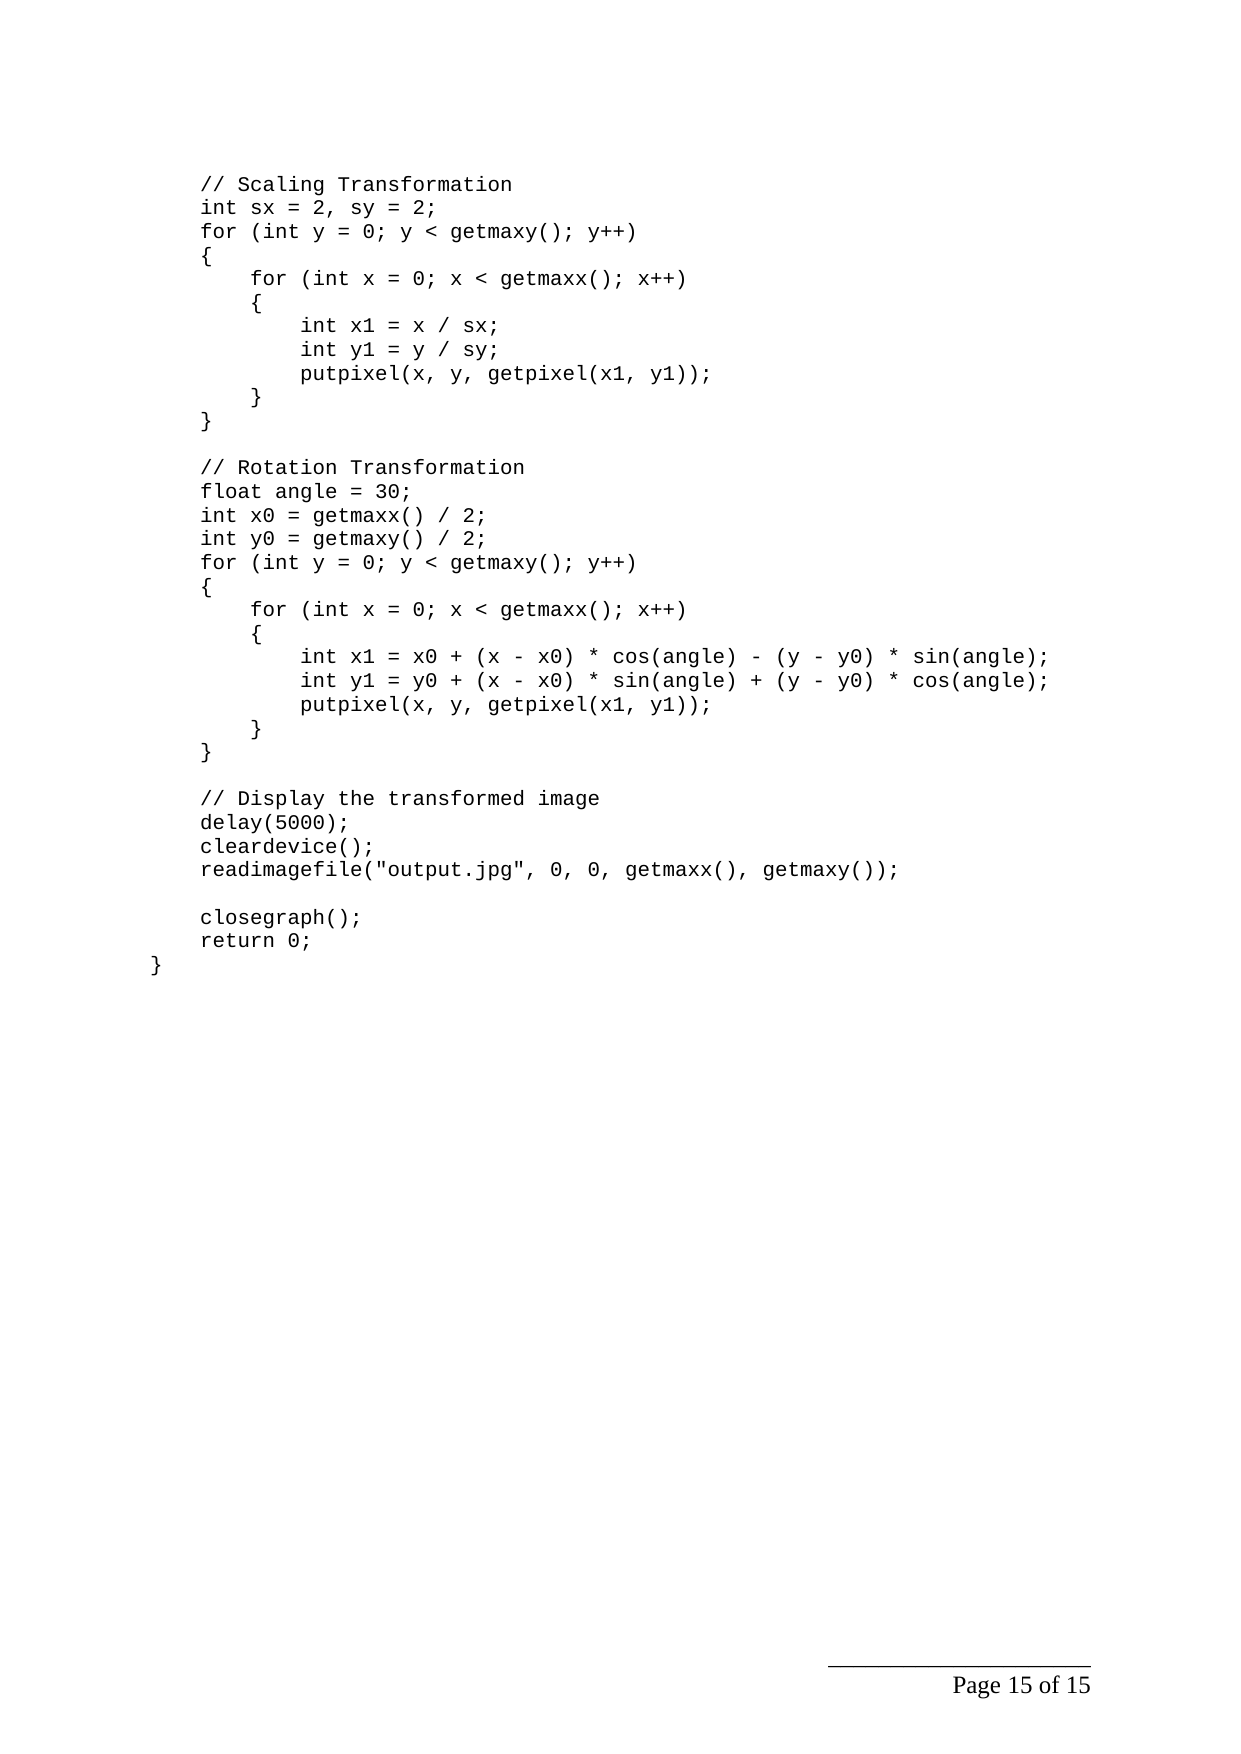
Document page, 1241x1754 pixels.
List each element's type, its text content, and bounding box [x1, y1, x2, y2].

text { [150, 292, 1091, 316]
text for (int x = 0; x < getmaxx(); x++) [150, 268, 1091, 292]
text for (int y = 0; y < getmaxy(); y++) [150, 552, 1091, 576]
text int x1 = x0 + (x - x0) * cos(angle) - (y - y0) * sin(angle); [150, 647, 1091, 670]
text } [150, 954, 1091, 978]
text return 0; [150, 930, 1091, 954]
text int x0 = getmaxx() / 2; [150, 505, 1091, 528]
text putpixel(x, y, getpixel(x1, y1)); [150, 363, 1091, 386]
text closegraph(); [150, 907, 1091, 930]
text putpixel(x, y, getpixel(x1, y1)); [150, 694, 1091, 717]
text int y1 = y0 + (x - x0) * sin(angle) + (y - y0) * cos(angle); [150, 670, 1091, 694]
text readimagefile("output.jpg", 0, 0, getmaxx(), getmaxy()); [150, 859, 1091, 883]
text } [150, 741, 1091, 765]
text delay(5000); [150, 812, 1091, 836]
text int x1 = x / sx; [150, 316, 1091, 339]
text // Scaling Transformation [150, 174, 1091, 197]
text float angle = 30; [150, 481, 1091, 505]
text { [150, 576, 1091, 599]
text cleardevice(); [150, 836, 1091, 859]
text } [150, 386, 1091, 410]
text int y1 = y / sy; [150, 339, 1091, 363]
text } [150, 717, 1091, 741]
text } [150, 410, 1091, 434]
text int y0 = getmaxy() / 2; [150, 528, 1091, 552]
text int sx = 2, sy = 2; [150, 197, 1091, 221]
text // Display the transformed image [150, 788, 1091, 812]
text for (int y = 0; y < getmaxy(); y++) [150, 221, 1091, 244]
text for (int x = 0; x < getmaxx(); x++) [150, 599, 1091, 623]
text // Rotation Transformation [150, 457, 1091, 481]
text { [150, 244, 1091, 268]
text { [150, 623, 1091, 647]
